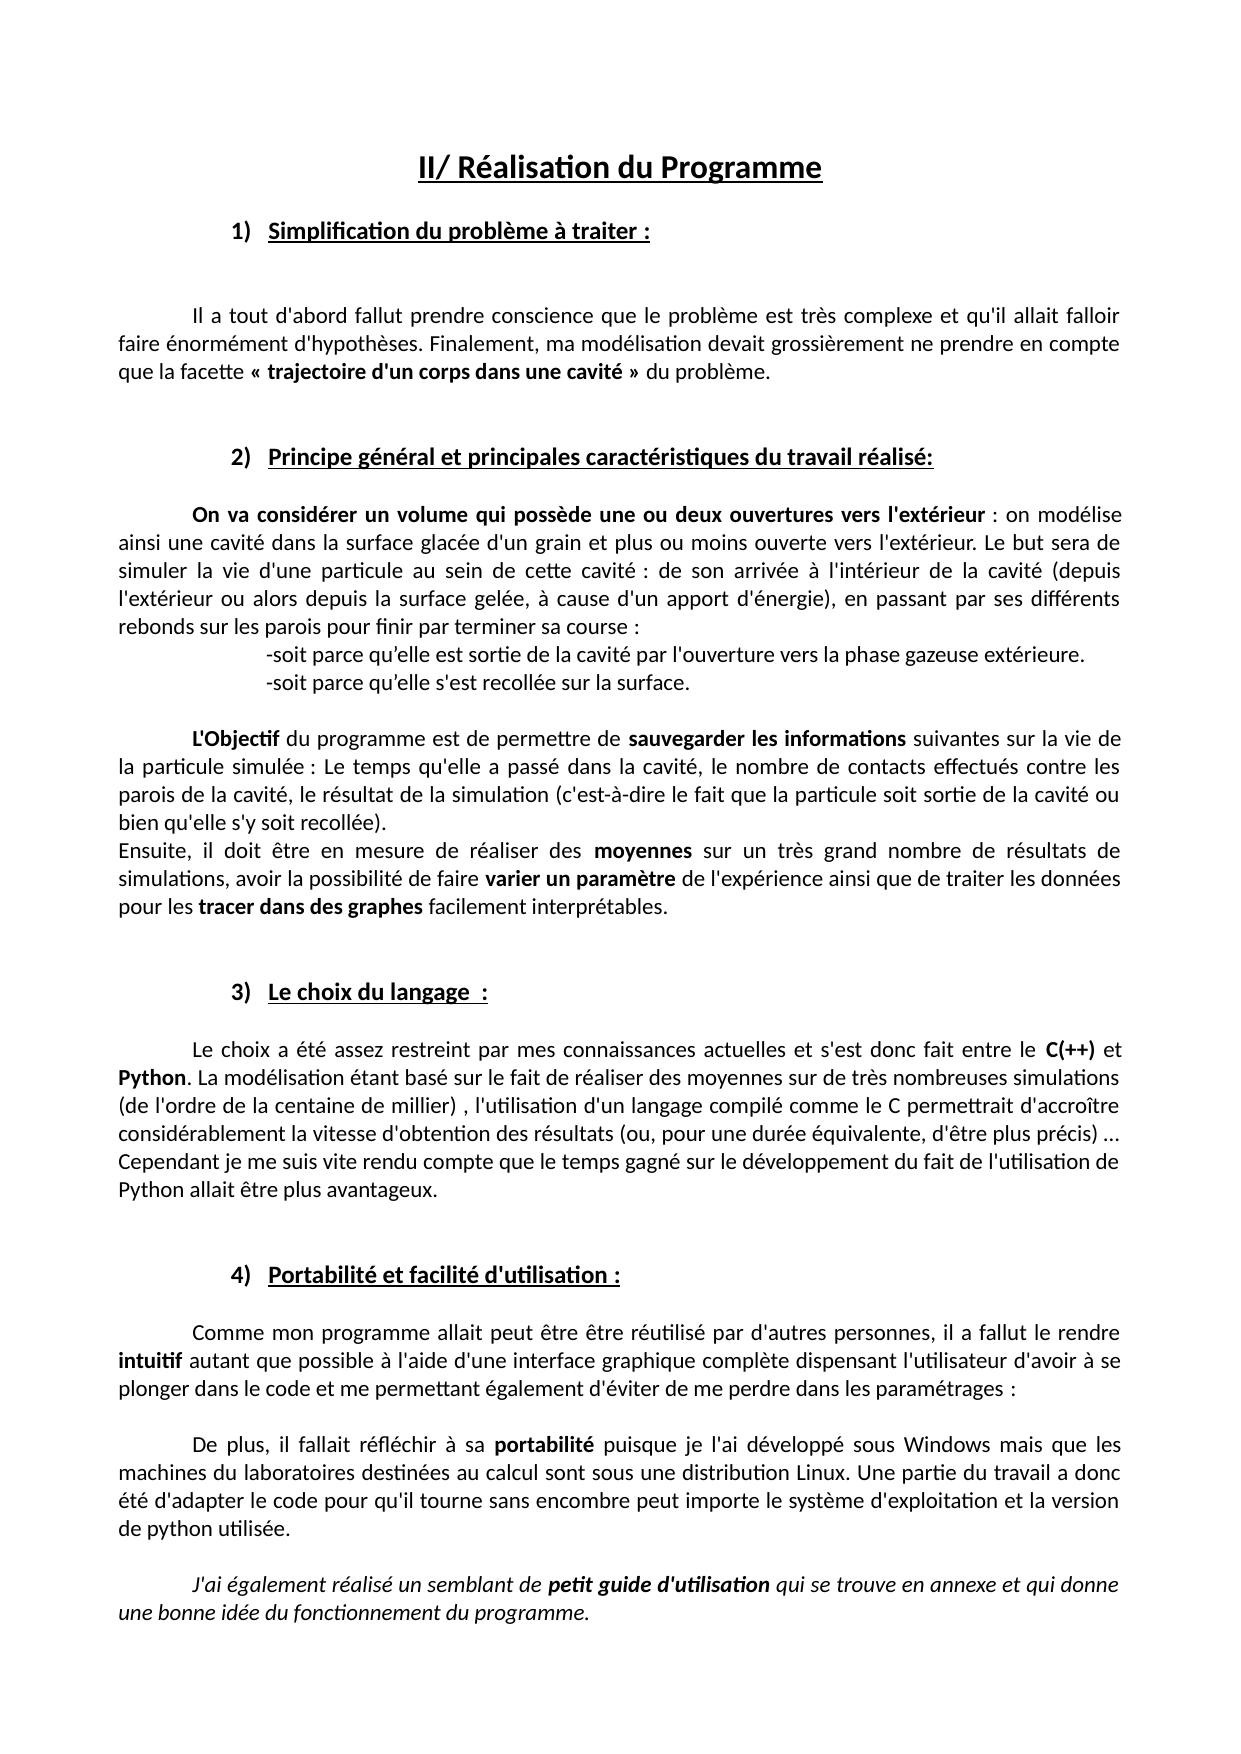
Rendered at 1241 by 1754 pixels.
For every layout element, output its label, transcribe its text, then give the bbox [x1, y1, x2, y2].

text -soit parce qu’elle s'est recollée sur la surface. [118, 668, 1122, 696]
text De plus, il fallait réfléchir à sa portabilité puisque je l'ai développé sous Windows mais que les machines du laboratoires destinées au calcul sont sous une distribution Linux. Une partie du travail a donc été d'adapter le code pour qu'il tourne sans encombre peut importe le système d'exploitation et la version de python utilisée. [118, 1430, 1122, 1542]
text Il a tout d'abord fallut prendre conscience que le problème est très complexe et qu'il allait falloir faire énormément d'hypothèses. Finalement, ma modélisation devait grossièrement ne prendre en compte que la facette « trajectoire d'un corps dans une cavité » du problème. [118, 301, 1122, 386]
text On va considérer un volume qui possède une ou deux ouvertures vers l'extérieur : on modélise ainsi une cavité dans la surface glacée d'un grain et plus ou moins ouverte vers l'extérieur. Le but sera de simuler la vie d'une particule au sein de cette cavité : de son arrivée à l'intérieur de la cavité (depuis l'extérieur ou alors depuis la surface gelée, à cause d'un apport d'énergie), en passant par ses différents rebonds sur les parois pour finir par terminer sa course : [118, 500, 1122, 640]
list Principe général et principales caractéristiques du travail réalisé: [231, 442, 1122, 472]
text Comme mon programme allait peut être être réutilisé par d'autres personnes, il a fallut le rendre intuitif autant que possible à l'aide d'une interface graphique complète dispensant l'utilisateur d'avoir à se plonger dans le code et me permettant également d'éviter de me perdre dans les paramétrages : [118, 1318, 1122, 1402]
list Simplification du problème à traiter : [231, 215, 1122, 245]
text Le choix a été assez restreint par mes connaissances actuelles et s'est donc fait entre le C(++) et Python. La modélisation étant basé sur le fait de réaliser des moyennes sur de très nombreuses simulations (de l'ordre de la centaine de millier) , l'utilisation d'un langage compilé comme le C permettrait d'accroître considérablement la vitesse d'obtention des résultats (ou, pour une durée équivalente, d'être plus précis) … Cependant je me suis vite rendu compte que le temps gagné sur le développement du fait de l'utilisation de Python allait être plus avantageux. [118, 1035, 1122, 1203]
text II/ Réalisation du Programme [118, 146, 1122, 187]
text Ensuite, il doit être en mesure de réaliser des moyennes sur un très grand nombre de résultats de simulations, avoir la possibilité de faire varier un paramètre de l'expérience ainsi que de traiter les données pour les tracer dans des graphes facilement interprétables. [118, 836, 1122, 920]
list Portabilité et facilité d'utilisation : [231, 1259, 1122, 1290]
text J'ai également réalisé un semblant de petit guide d'utilisation qui se trouve en annexe et qui donne une bonne idée du fonctionnement du programme. [118, 1570, 1122, 1626]
text L'Objectif du programme est de permettre de sauvegarder les informations suivantes sur la vie de la particule simulée : Le temps qu'elle a passé dans la cavité, le nombre de contacts effectués contre les parois de la cavité, le résultat de la simulation (c'est-à-dire le fait que la particule soit sortie de la cavité ou bien qu'elle s'y soit recollée). [118, 724, 1122, 836]
list Le choix du langage : [231, 976, 1122, 1007]
text -soit parce qu’elle est sortie de la cavité par l'ouverture vers la phase gazeuse extérieure. [118, 640, 1122, 668]
